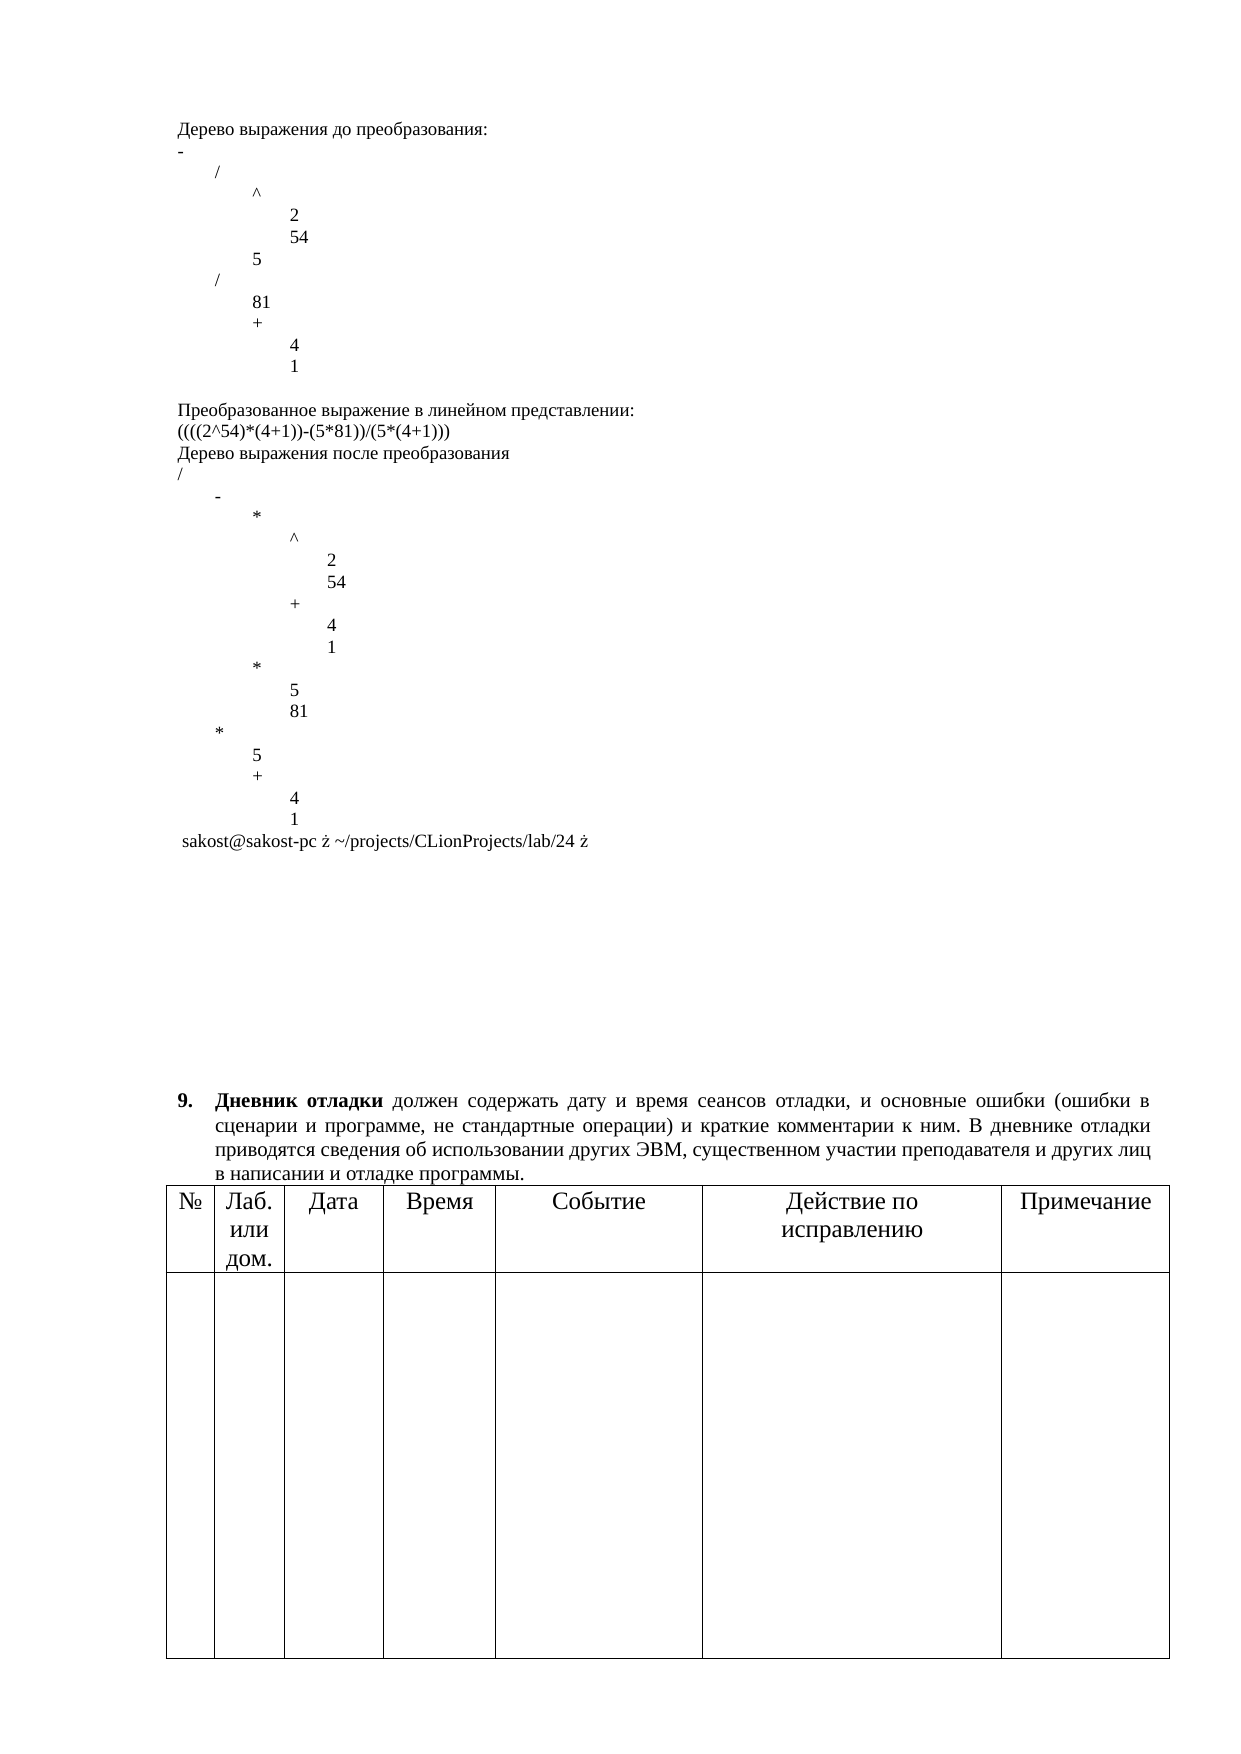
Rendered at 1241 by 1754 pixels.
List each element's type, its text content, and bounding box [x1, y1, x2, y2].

table_header Время [384, 1186, 495, 1272]
text 1 [177, 808, 1152, 830]
table_cell [285, 1273, 383, 1658]
text Дерево выражения до преобразования: [177, 118, 1152, 140]
table_header Событие [496, 1186, 702, 1272]
text 4 [177, 787, 1152, 808]
text / [177, 269, 1152, 291]
table_header Лаб. или дом. [215, 1186, 284, 1272]
text - [177, 140, 1152, 161]
text 5 [177, 743, 1152, 765]
text 1 [177, 355, 1152, 377]
text 2 [177, 204, 1152, 226]
text + [177, 765, 1152, 787]
text * [177, 506, 1152, 528]
list Дневник отладки должен содержать дату и время сеансов отладки, и основные ошибки (ошибки в сценарии и программе, не стандартные операции) и краткие комментарии к ним. В дневнике отладки приводятся сведения об использовании других ЭВМ, существенном участии преподавателя и других лиц в написании и отладке программы. [177, 1088, 1152, 1185]
table_cell [215, 1273, 284, 1658]
text * [177, 722, 1152, 743]
text / [177, 463, 1152, 485]
text 5 [177, 679, 1152, 700]
text ^ [177, 528, 1152, 549]
table_cell [496, 1273, 702, 1658]
text 4 [177, 334, 1152, 355]
table_cell [384, 1273, 495, 1658]
text 81 [177, 700, 1152, 722]
table_cell [1002, 1273, 1169, 1658]
table_cell [167, 1273, 214, 1658]
text * [177, 657, 1152, 679]
table_header Дата [285, 1186, 383, 1272]
table_header Действие по исправлению [703, 1186, 1001, 1272]
text + [177, 312, 1152, 334]
text / [177, 161, 1152, 183]
text 54 [177, 571, 1152, 592]
text 1 [177, 636, 1152, 657]
text sakost@sakost-pc  ~/projects/CLionProjects/lab/24  [177, 830, 1152, 851]
text ((((2^54)*(4+1))-(5*81))/(5*(4+1))) [177, 420, 1152, 442]
table_header № [167, 1186, 214, 1272]
table_cell [703, 1273, 1001, 1658]
table_header Примечание [1002, 1186, 1169, 1272]
text 4 [177, 614, 1152, 636]
text - [177, 485, 1152, 506]
text + [177, 592, 1152, 614]
text Преобразованное выражение в линейном представлении: [177, 398, 1152, 420]
text 81 [177, 291, 1152, 312]
text 5 [177, 247, 1152, 269]
text 54 [177, 226, 1152, 247]
text 2 [177, 549, 1152, 571]
text ^ [177, 183, 1152, 204]
text Дерево выражения после преобразования [177, 442, 1152, 463]
